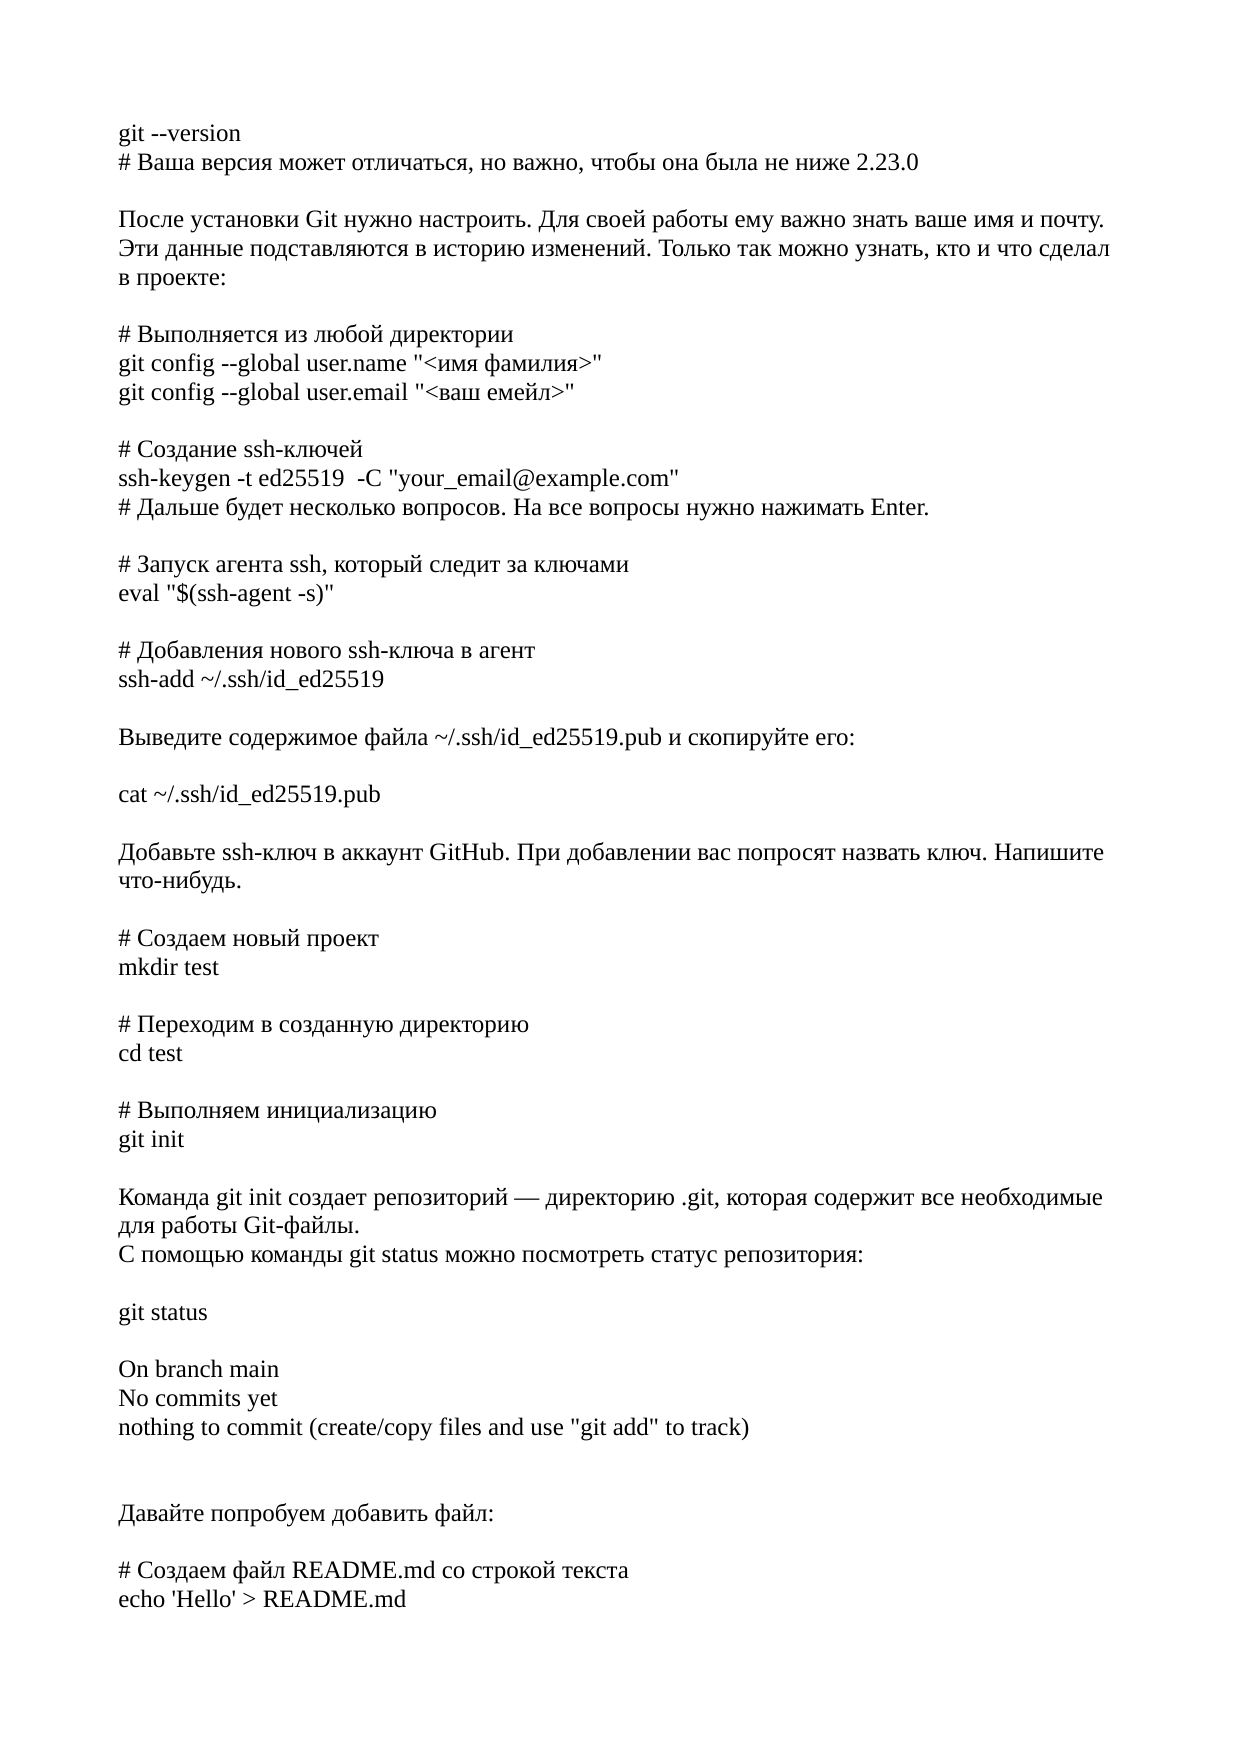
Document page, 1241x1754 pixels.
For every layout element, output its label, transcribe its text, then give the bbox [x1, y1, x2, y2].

text ssh-add ~/.ssh/id_ed25519 [118, 664, 1122, 693]
text # Запуск агента ssh, который следит за ключами [118, 549, 1122, 578]
text Команда git init создает репозиторий — директорию .git, которая содержит все необходимые для работы Git-файлы. [118, 1182, 1122, 1239]
text Добавьте ssh-ключ в аккаунт GitHub. При добавлении вас попросят назвать ключ. Напишите что-нибудь. [118, 837, 1122, 894]
text On branch main [118, 1354, 1122, 1383]
text # Переходим в созданную директорию [118, 1009, 1122, 1038]
text После установки Git нужно настроить. Для своей работы ему важно знать ваше имя и почту. Эти данные подставляются в историю изменений. Только так можно узнать, кто и что сделал в проекте: [118, 204, 1122, 291]
text # Выполняется из любой директории [118, 319, 1122, 348]
text # Создаем новый проект [118, 923, 1122, 952]
text # Добавления нового ssh-ключа в агент [118, 636, 1122, 664]
text git init [118, 1124, 1122, 1153]
text # Дальше будет несколько вопросов. На все вопросы нужно нажимать Enter. [118, 492, 1122, 521]
text git --version [118, 118, 1122, 147]
text git config --global user.email "<ваш емейл>" [118, 377, 1122, 406]
text # Создаем файл README.md со строкой текста [118, 1556, 1122, 1584]
text Давайте попробуем добавить файл: [118, 1498, 1122, 1527]
text # Выполняем инициализацию [118, 1096, 1122, 1124]
text ssh-keygen -t ed25519 -C "your_email@example.com" [118, 463, 1122, 492]
text git status [118, 1297, 1122, 1326]
text Выведите содержимое файла ~/.ssh/id_ed25519.pub и скопируйте его: [118, 722, 1122, 751]
text echo 'Hello' > README.md [118, 1584, 1122, 1613]
text cd test [118, 1038, 1122, 1067]
text eval "$(ssh-agent -s)" [118, 578, 1122, 607]
text git config --global user.name "<имя фамилия>" [118, 348, 1122, 377]
text cat ~/.ssh/id_ed25519.pub [118, 779, 1122, 808]
text # Создание ssh-ключей [118, 434, 1122, 463]
text # Ваша версия может отличаться, но важно, чтобы она была не ниже 2.23.0 [118, 147, 1122, 176]
text nothing to commit (create/copy files and use "git add" to track) [118, 1412, 1122, 1441]
text mkdir test [118, 952, 1122, 981]
text No commits yet [118, 1383, 1122, 1412]
text С помощью команды git status можно посмотреть статус репозитория: [118, 1239, 1122, 1268]
